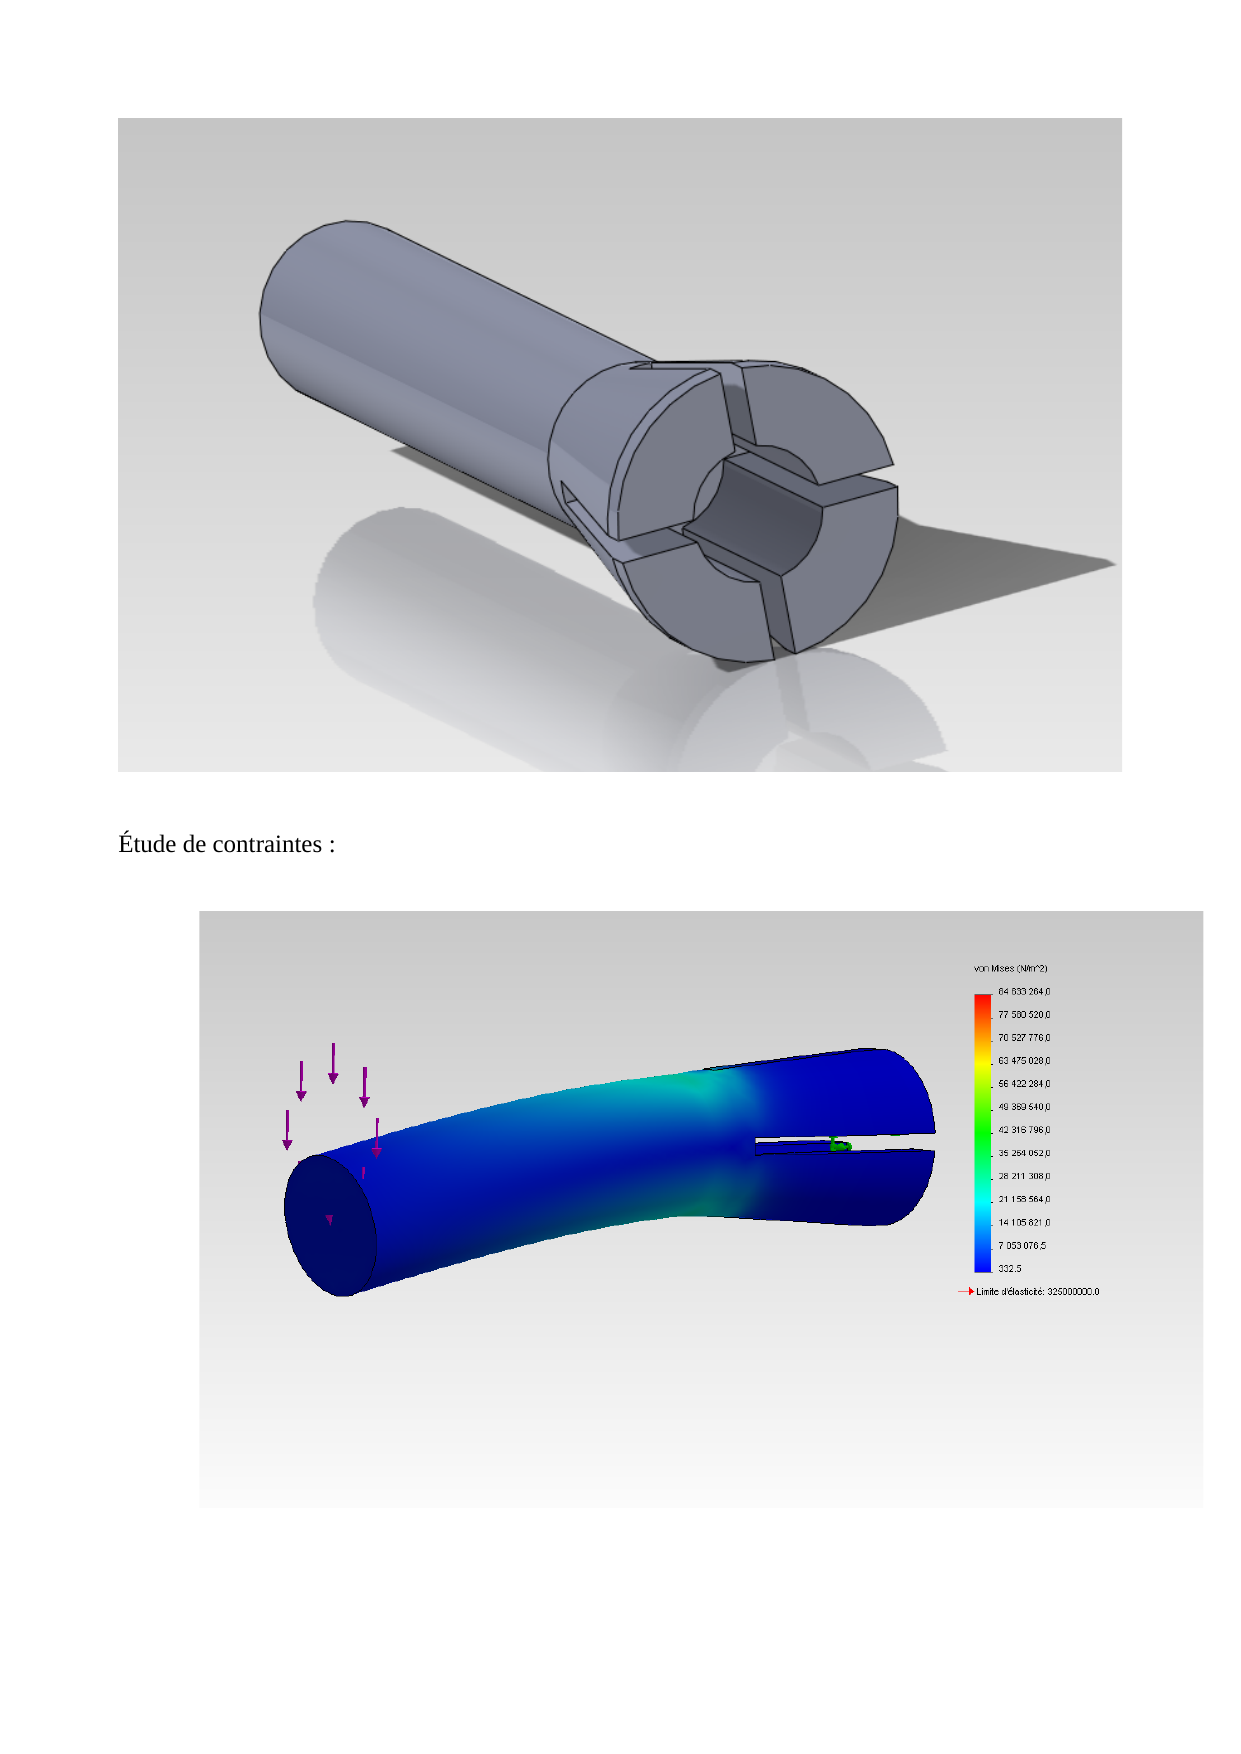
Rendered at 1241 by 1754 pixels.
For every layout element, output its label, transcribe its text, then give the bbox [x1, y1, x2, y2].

text Étude de contraintes : [118, 829, 1122, 857]
